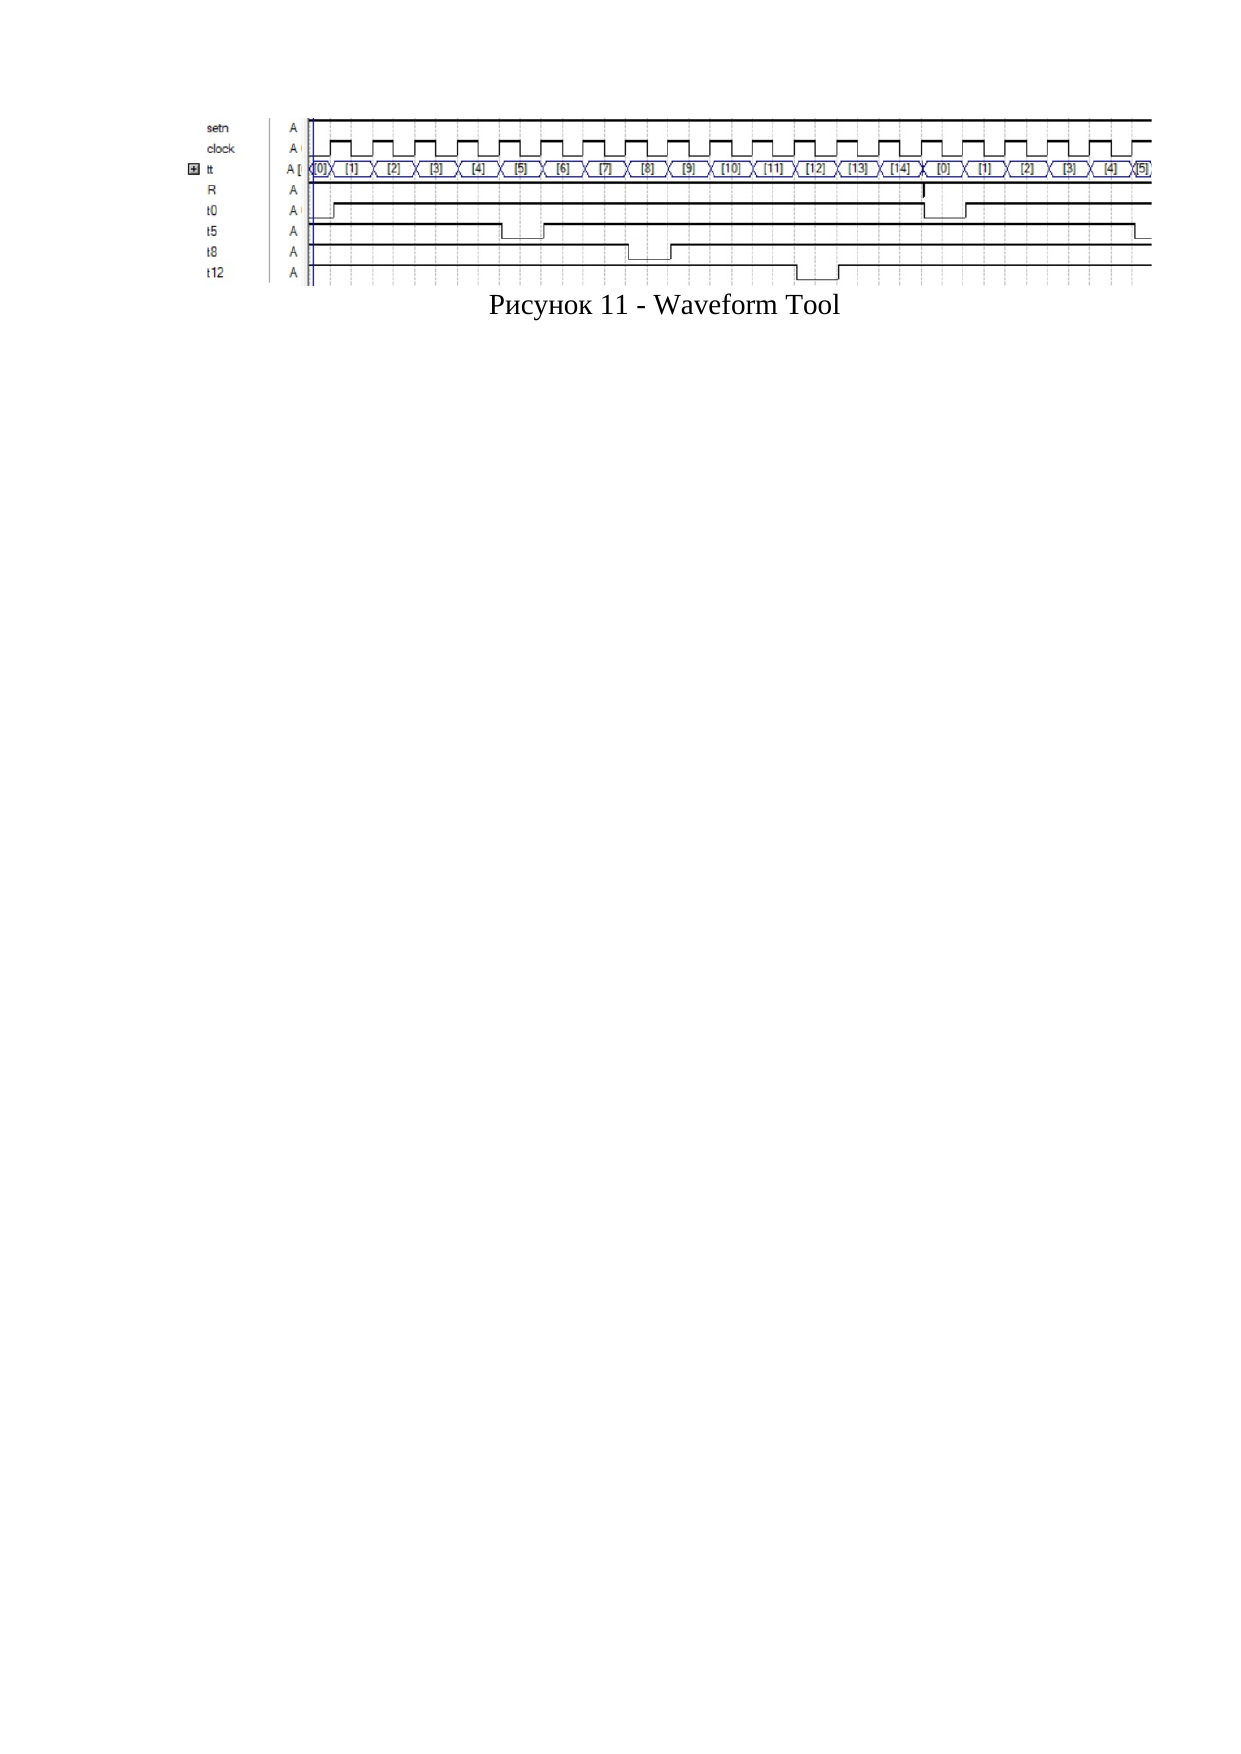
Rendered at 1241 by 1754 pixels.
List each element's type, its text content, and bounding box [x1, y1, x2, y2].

picture [177, 118, 1152, 286]
text Рисунок 11 - Waveform Tool [177, 286, 1152, 321]
